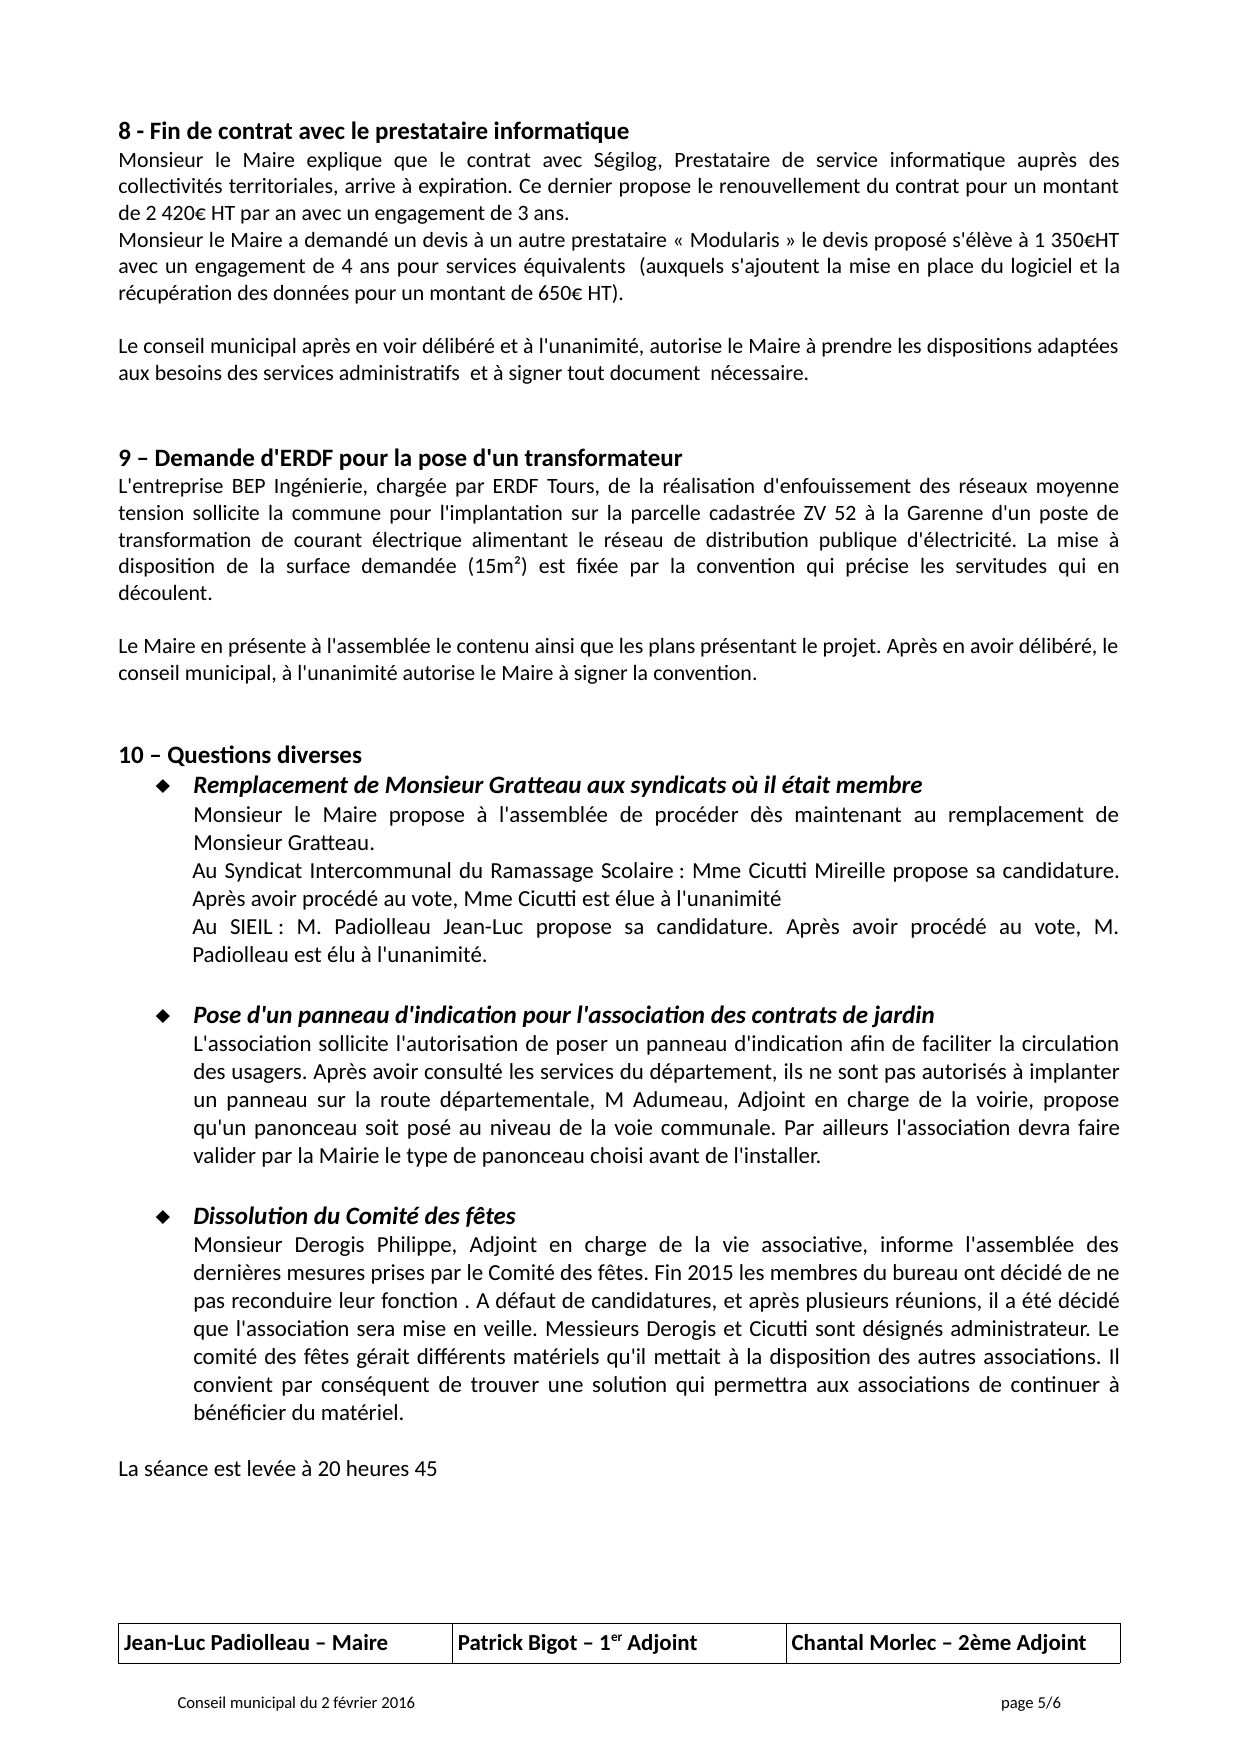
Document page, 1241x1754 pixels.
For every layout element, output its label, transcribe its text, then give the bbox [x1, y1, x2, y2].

table_header Jean-Luc Padiolleau – Maire [119, 1624, 452, 1663]
list Remplacement de Monsieur Gratteau aux syndicats où il était membre [156, 769, 1120, 800]
text 9 – Demande d'ERDF pour la pose d'un transformateur [118, 442, 1120, 472]
table_header Chantal Morlec – 2ème Adjoint [787, 1624, 1120, 1663]
text L'entreprise BEP Ingénierie, chargée par ERDF Tours, de la réalisation d'enfouissement des réseaux moyenne tension sollicite la commune pour l'implantation sur la parcelle cadastrée ZV 52 à la Garenne d'un poste de transformation de courant électrique alimentant le réseau de distribution publique d'électricité. La mise à disposition de la surface demandée (15m²) est fixée par la convention qui précise les servitudes qui en découlent. [118, 472, 1120, 606]
text 10 – Questions diverses [118, 739, 1120, 769]
list Dissolution du Comité des fêtes [156, 1200, 1120, 1230]
text Le conseil municipal après en voir délibéré et à l'unanimité, autorise le Maire à prendre les dispositions adaptées aux besoins des services administratifs et à signer tout document nécessaire. [118, 332, 1120, 386]
text 8 - Fin de contrat avec le prestataire informatique [118, 115, 1120, 146]
text Monsieur le Maire a demandé un devis à un autre prestataire « Modularis » le devis proposé s'élève à 1 350€HT avec un engagement de 4 ans pour services équivalents (auxquels s'ajoutent la mise en place du logiciel et la récupération des données pour un montant de 650€ HT). [118, 226, 1120, 306]
list Monsieur le Maire propose à l'assemblée de procéder dès maintenant au remplacement de Monsieur Gratteau. [156, 800, 1120, 856]
list Pose d'un panneau d'indication pour l'association des contrats de jardin [156, 999, 1120, 1029]
text Le Maire en présente à l'assemblée le contenu ainsi que les plans présentant le projet. Après en avoir délibéré, le conseil municipal, à l'unanimité autorise le Maire à signer la convention. [118, 632, 1120, 686]
list Monsieur Derogis Philippe, Adjoint en charge de la vie associative, informe l'assemblée des dernières mesures prises par le Comité des fêtes. Fin 2015 les membres du bureau ont décidé de ne pas reconduire leur fonction . A défaut de candidatures, et après plusieurs réunions, il a été décidé que l'association sera mise en veille. Messieurs Derogis et Cicutti sont désignés administrateur. Le comité des fêtes gérait différents matériels qu'il mettait à la disposition des autres associations. Il convient par conséquent de trouver une solution qui permettra aux associations de continuer à bénéficier du matériel. [156, 1230, 1120, 1427]
text La séance est levée à 20 heures 45 [118, 1454, 1120, 1483]
table_header Patrick Bigot – 1er Adjoint [453, 1624, 786, 1663]
list L'association sollicite l'autorisation de poser un panneau d'indication afin de faciliter la circulation des usagers. Après avoir consulté les services du département, ils ne sont pas autorisés à implanter un panneau sur la route départementale, M Adumeau, Adjoint en charge de la voirie, propose qu'un panonceau soit posé au niveau de la voie communale. Par ailleurs l'association devra faire valider par la Mairie le type de panonceau choisi avant de l'installer. [156, 1029, 1120, 1169]
text Au SIEIL : M. Padiolleau Jean-Luc propose sa candidature. Après avoir procédé au vote, M. Padiolleau est élu à l'unanimité. [192, 912, 1120, 968]
text Monsieur le Maire explique que le contrat avec Ségilog, Prestataire de service informatique auprès des collectivités territoriales, arrive à expiration. Ce dernier propose le renouvellement du contrat pour un montant de 2 420€ HT par an avec un engagement de 3 ans. [118, 146, 1120, 226]
text Au Syndicat Intercommunal du Ramassage Scolaire : Mme Cicutti Mireille propose sa candidature. Après avoir procédé au vote, Mme Cicutti est élue à l'unanimité [192, 856, 1120, 912]
